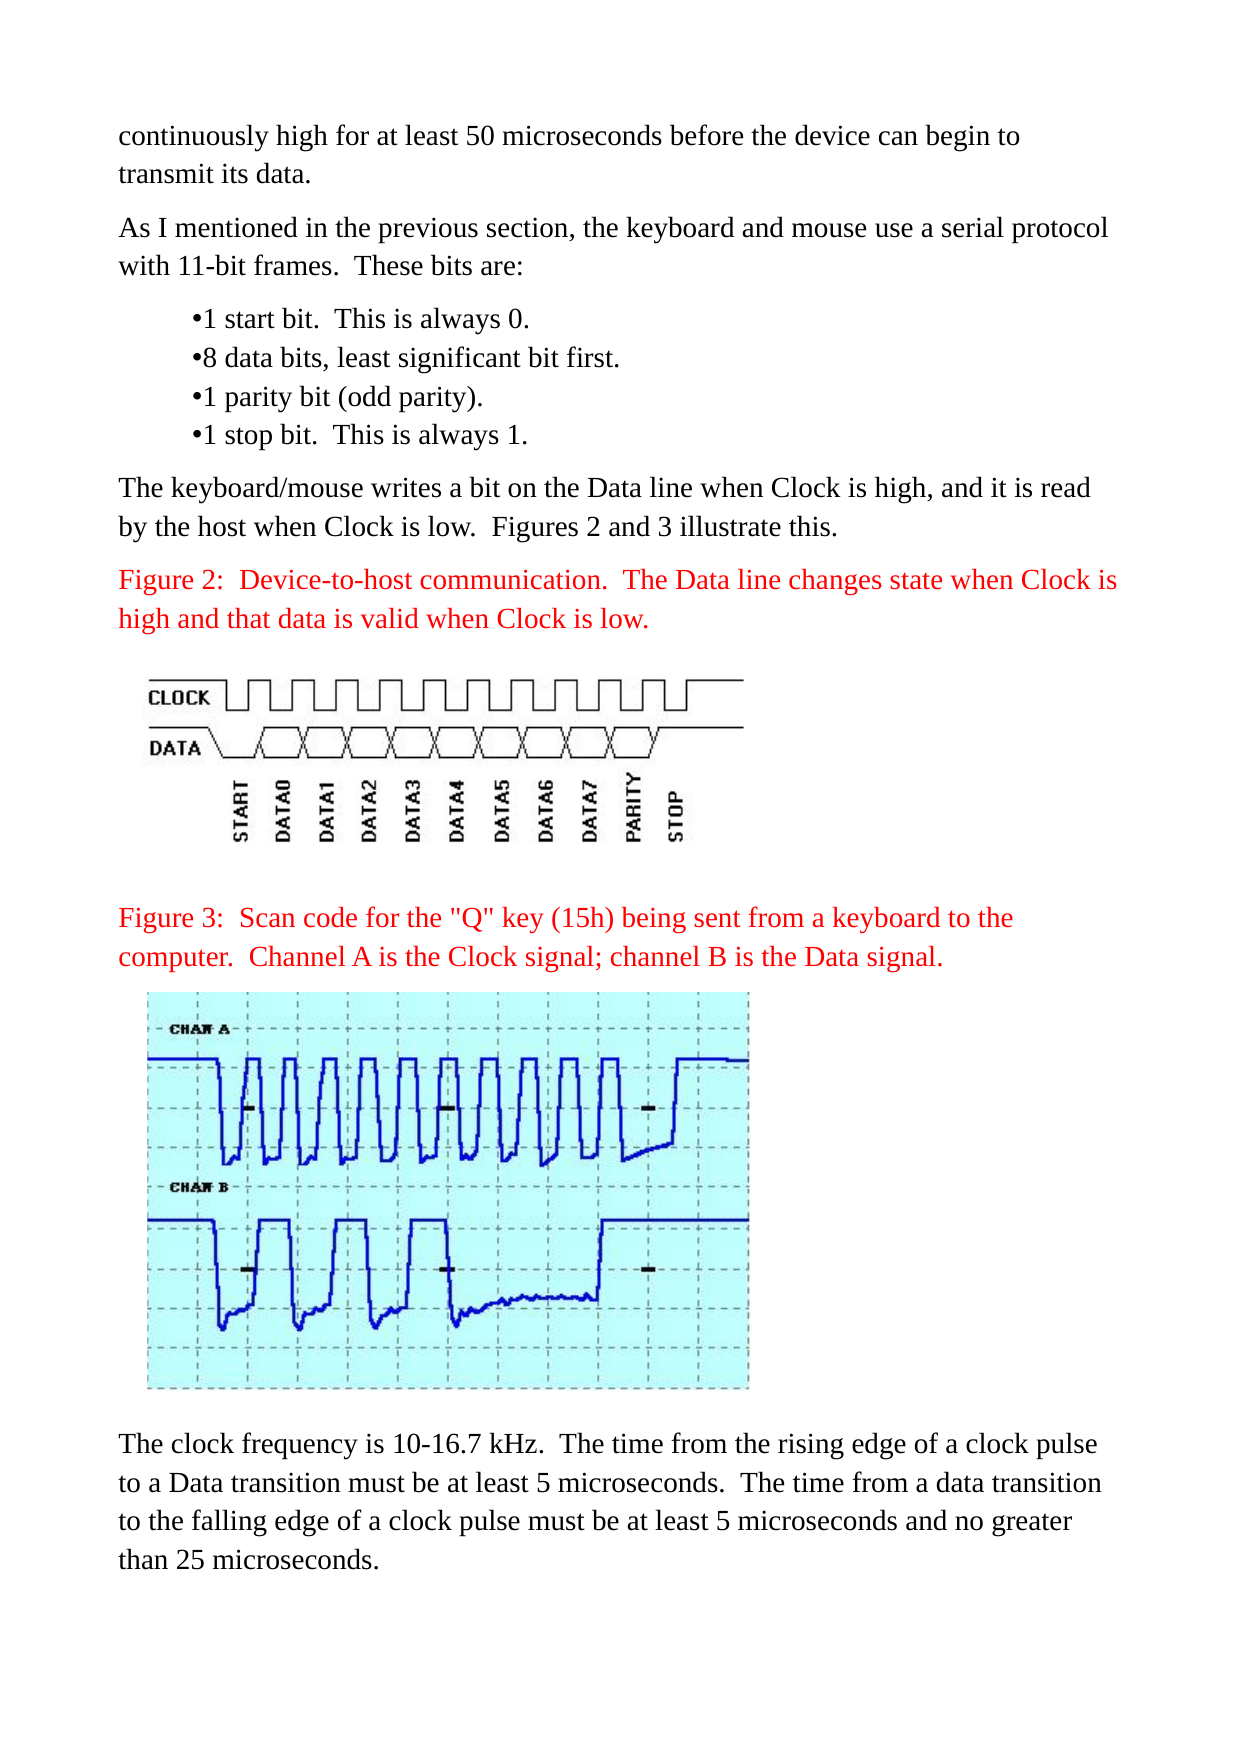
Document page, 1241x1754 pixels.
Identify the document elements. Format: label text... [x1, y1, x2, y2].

text Figure 3: Scan code for the "Q" key (15h) being sent from a keyboard to the computer. Channel A is the Clock signal; channel B is the Data signal. [118, 901, 1122, 973]
list 1 stop bit. This is always 1. [118, 417, 1122, 451]
text Figure 2: Device-to-host communication. The Data line changes state when Clock is high and that data is valid when Clock is low. [118, 562, 1122, 634]
text --- [118, 992, 1122, 1397]
picture [147, 992, 751, 1391]
text As I mentioned in the previous section, the keyboard and mouse use a serial protocol with 11-bit frames. These bits are: [118, 210, 1122, 282]
list 8 data bits, least significant bit first. [118, 340, 1122, 374]
list 1 start bit. This is always 0. [118, 301, 1122, 335]
text continuously high for at least 50 microseconds before the device can begin to transmit its data. [118, 118, 1122, 190]
list 1 parity bit (odd parity). [118, 379, 1122, 412]
picture [118, 653, 794, 872]
text The clock frequency is 10-16.7 kHz. The time from the rising edge of a clock pulse to a Data transition must be at least 5 microseconds. The time from a data transition to the falling edge of a clock pulse must be at least 5 microseconds and no greater than 25 microseconds. [118, 1426, 1122, 1576]
text The keyboard/mouse writes a bit on the Data line when Clock is high, and it is read by the host when Clock is low. Figures 2 and 3 illustrate this. [118, 471, 1122, 543]
